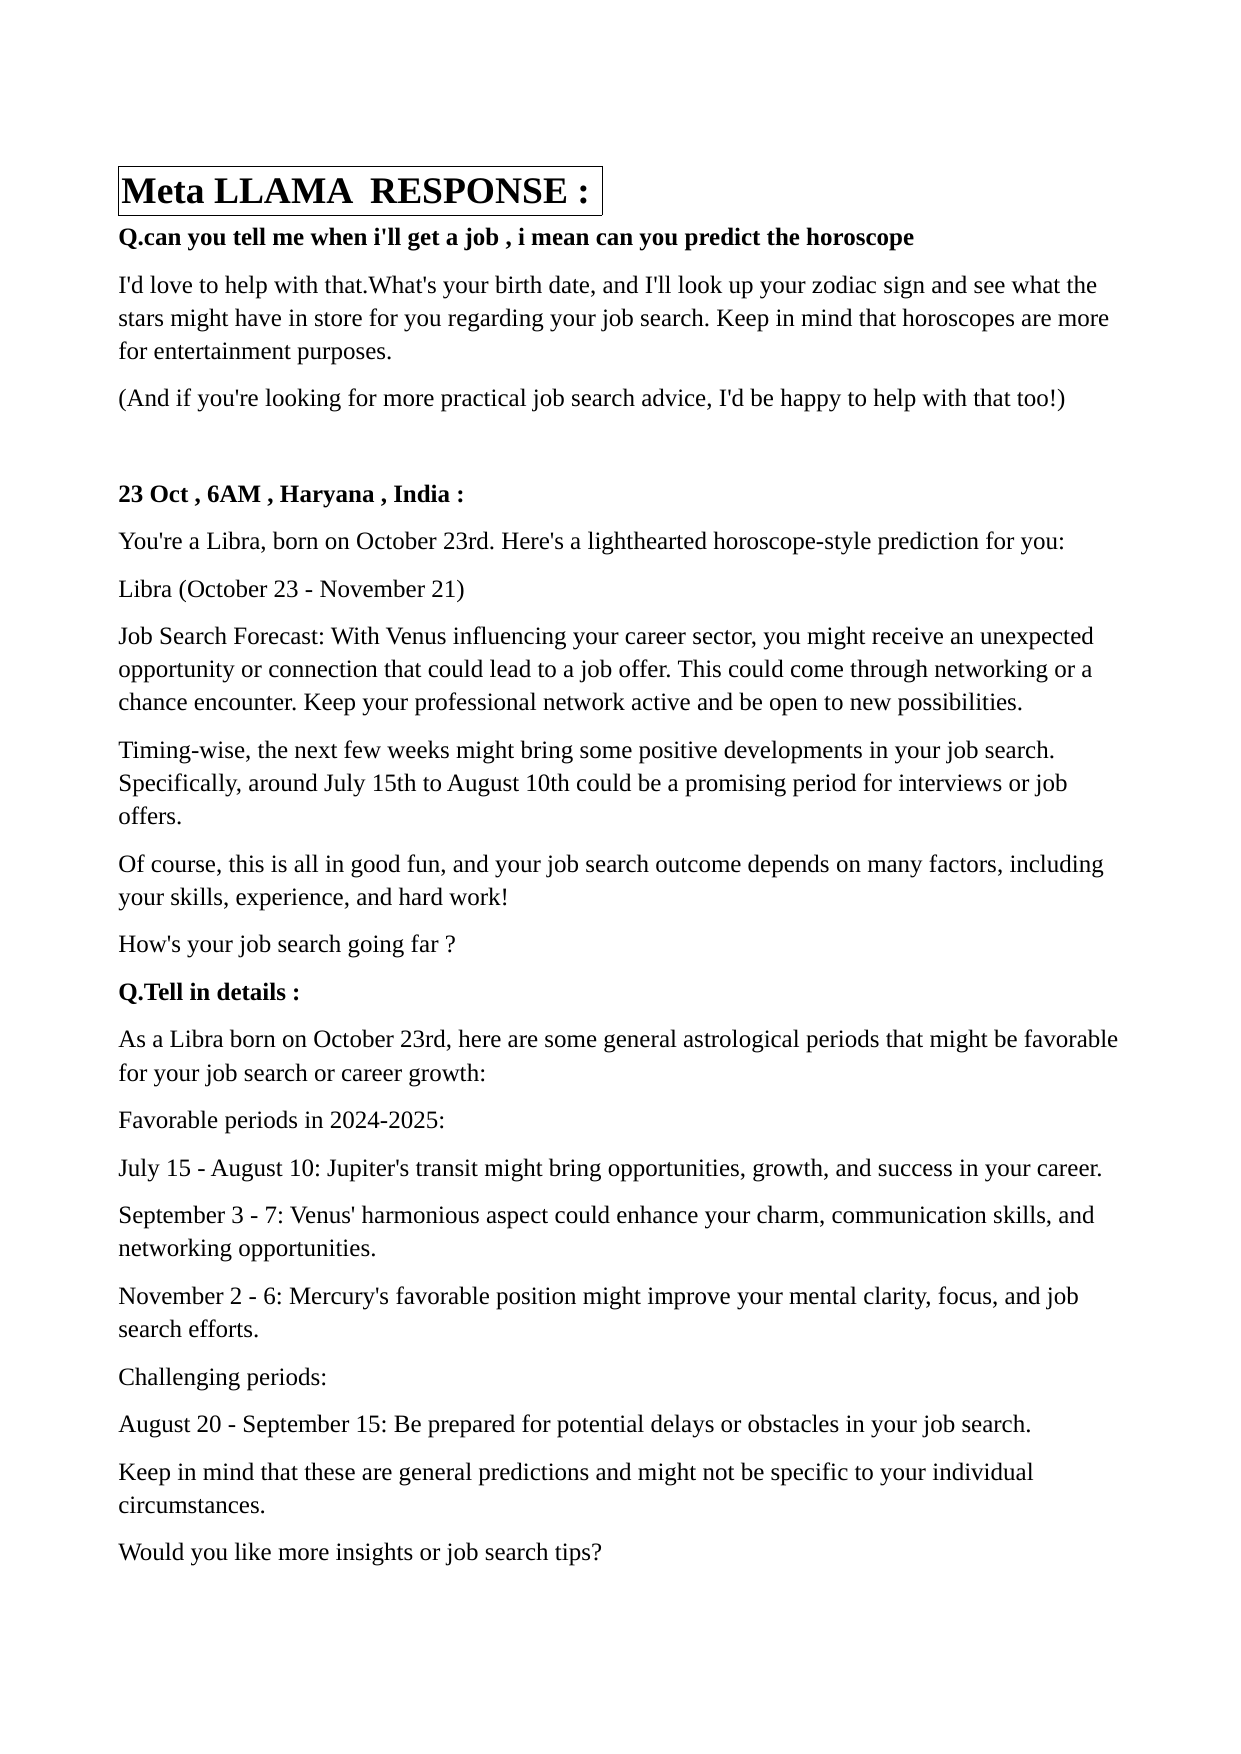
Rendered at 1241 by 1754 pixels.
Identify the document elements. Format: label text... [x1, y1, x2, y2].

text Meta LLAMA RESPONSE : [119, 167, 602, 215]
text Favorable periods in 2024-2025: [118, 1105, 1122, 1134]
text Of course, this is all in good fun, and your job search outcome depends on many factors, including your skills, experience, and hard work! [118, 849, 1122, 911]
text How's your job search going far ? [118, 929, 1122, 958]
text As a Libra born on October 23rd, here are some general astrological periods that might be favorable for your job search or career growth: [118, 1024, 1122, 1086]
text Job Search Forecast: With Venus influencing your career sector, you might receive an unexpected opportunity or connection that could lead to a job offer. This could come through networking or a chance encounter. Keep your professional network active and be open to new possibilities. [118, 621, 1122, 716]
text Keep in mind that these are general predictions and might not be specific to your individual circumstances. [118, 1457, 1122, 1519]
text Would you like more insights or job search tips? [118, 1537, 1122, 1566]
text November 2 - 6: Mercury's favorable position might improve your mental clarity, focus, and job search efforts. [118, 1281, 1122, 1343]
text September 3 - 7: Venus' harmonious aspect could enhance your charm, communication skills, and networking opportunities. [118, 1200, 1122, 1262]
text [603, 166, 1122, 215]
text August 20 - September 15: Be prepared for potential delays or obstacles in your job search. [118, 1409, 1122, 1438]
text You're a Libra, born on October 23rd. Here's a lighthearted horoscope-style prediction for you: [118, 526, 1122, 555]
text Libra (October 23 - November 21) [118, 574, 1122, 603]
text I'd love to help with that.What's your birth date, and I'll look up your zodiac sign and see what the stars might have in store for you regarding your job search. Keep in mind that horoscopes are more for entertainment purposes. [118, 270, 1122, 364]
text Challenging periods: [118, 1362, 1122, 1390]
text Q.can you tell me when i'll get a job , i mean can you predict the horoscope [118, 222, 1122, 251]
text July 15 - August 10: Jupiter's transit might bring opportunities, growth, and success in your career. [118, 1153, 1122, 1182]
text Q.Tell in details : [118, 977, 1122, 1006]
text (And if you're looking for more practical job search advice, I'd be happy to help with that too!) [118, 383, 1122, 412]
text Timing-wise, the next few weeks might bring some positive developments in your job search. Specifically, around July 15th to August 10th could be a promising period for interviews or job offers. [118, 735, 1122, 830]
text 23 Oct , 6AM , Haryana , India : [118, 479, 1122, 507]
